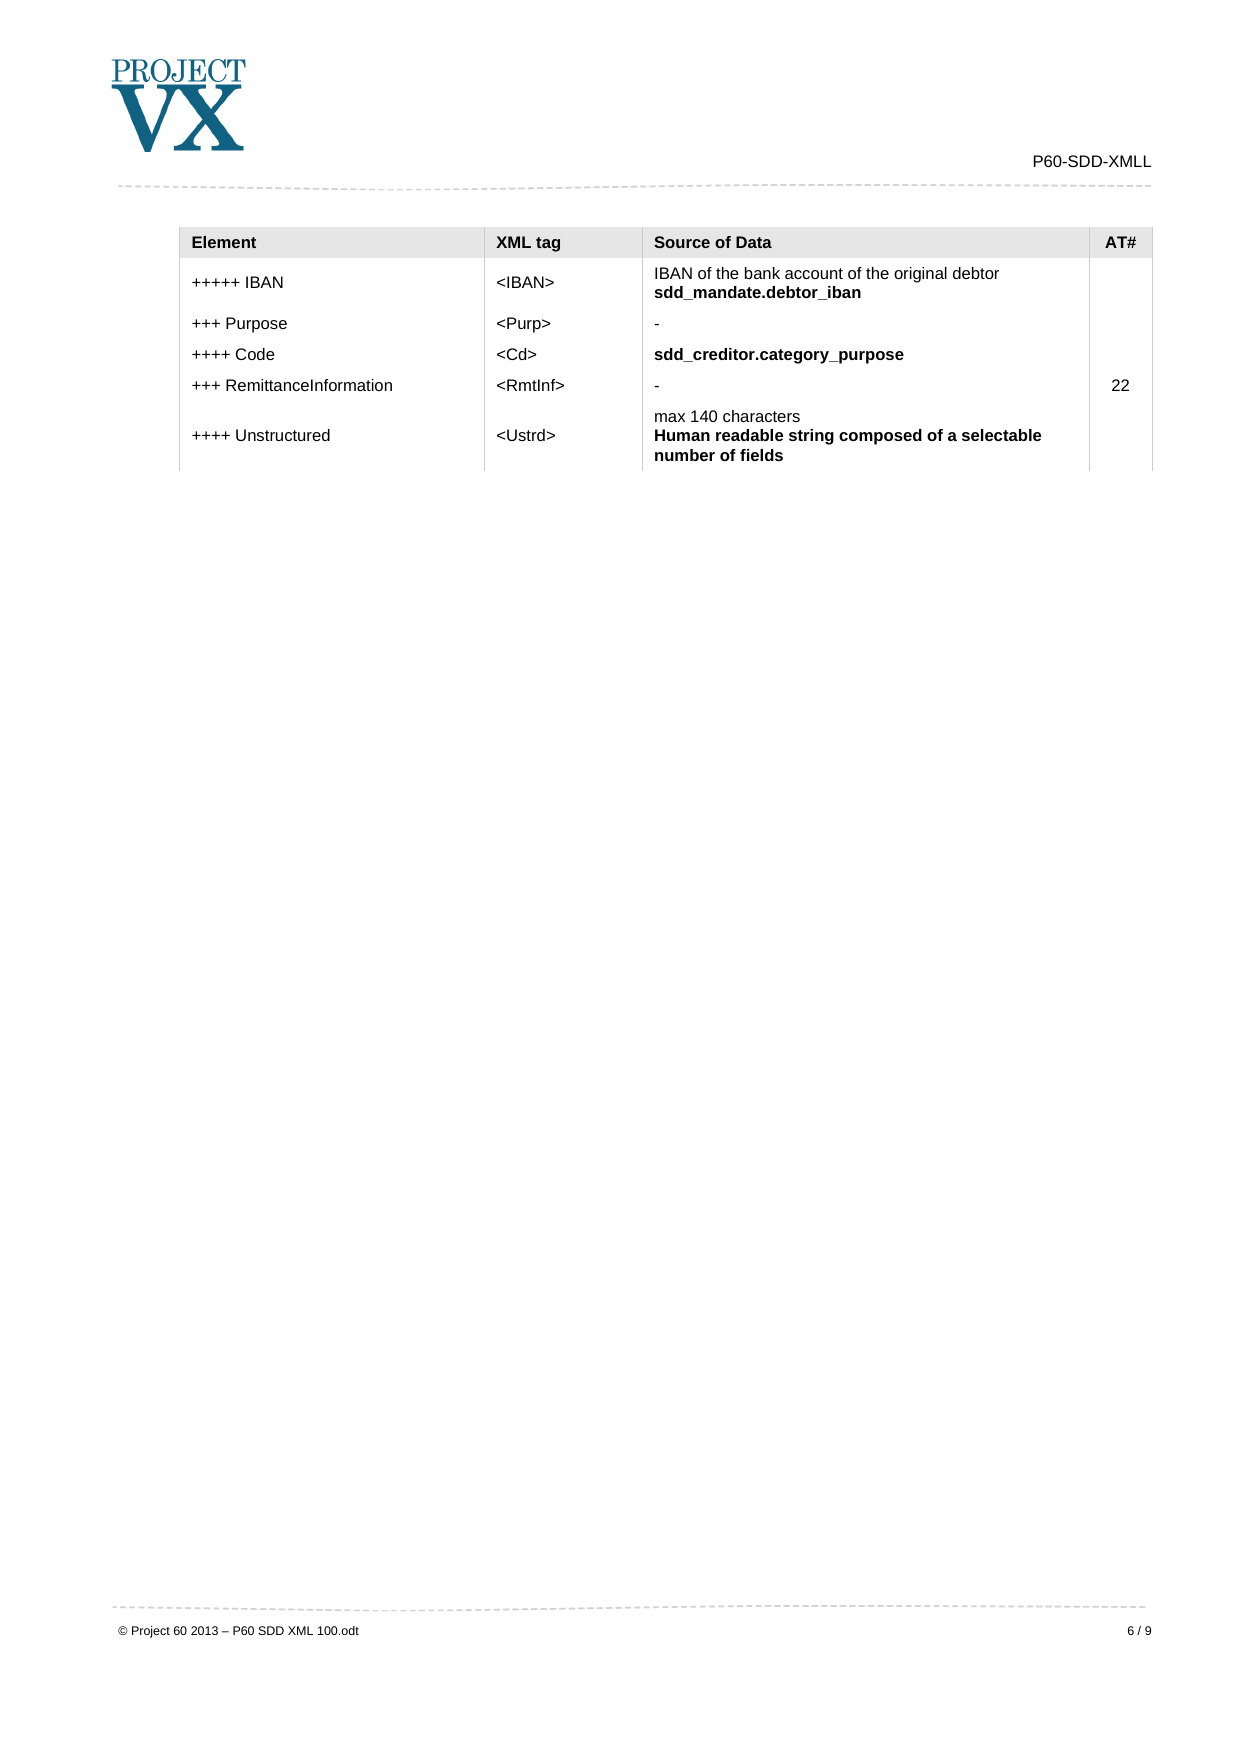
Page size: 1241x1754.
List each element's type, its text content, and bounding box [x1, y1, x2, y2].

table_cell max 140 characters Human readable string composed of a selectable number of fields [643, 401, 1089, 471]
table_header Element [180, 227, 484, 258]
table_cell - [643, 370, 1089, 401]
picture [112, 1605, 1146, 1612]
table_cell [1090, 258, 1152, 308]
table_cell <IBAN> [485, 258, 642, 308]
table_cell sdd_creditor.category_purpose [643, 339, 1089, 370]
table_cell IBAN of the bank account of the original debtor sdd_mandate.debtor_iban [643, 258, 1089, 308]
table_cell [1090, 339, 1152, 370]
table_cell ++++ Unstructured [180, 401, 484, 471]
table_cell ++++ Code [180, 339, 484, 370]
table_cell +++++ IBAN [180, 258, 484, 308]
table_cell [1090, 401, 1152, 471]
table_header XML tag [485, 227, 642, 258]
table_cell <Ustrd> [485, 401, 642, 471]
table_cell +++ RemittanceInformation [180, 370, 484, 401]
table_header AT# [1090, 227, 1152, 258]
picture [109, 57, 248, 154]
table_cell +++ Purpose [180, 308, 484, 339]
table_cell - [643, 308, 1089, 339]
table_cell 22 [1090, 370, 1152, 401]
picture [118, 184, 1152, 191]
table_cell <Cd> [485, 339, 642, 370]
table_header Source of Data [643, 227, 1089, 258]
table_cell <RmtInf> [485, 370, 642, 401]
table_cell [1090, 308, 1152, 339]
table_cell <Purp> [485, 308, 642, 339]
